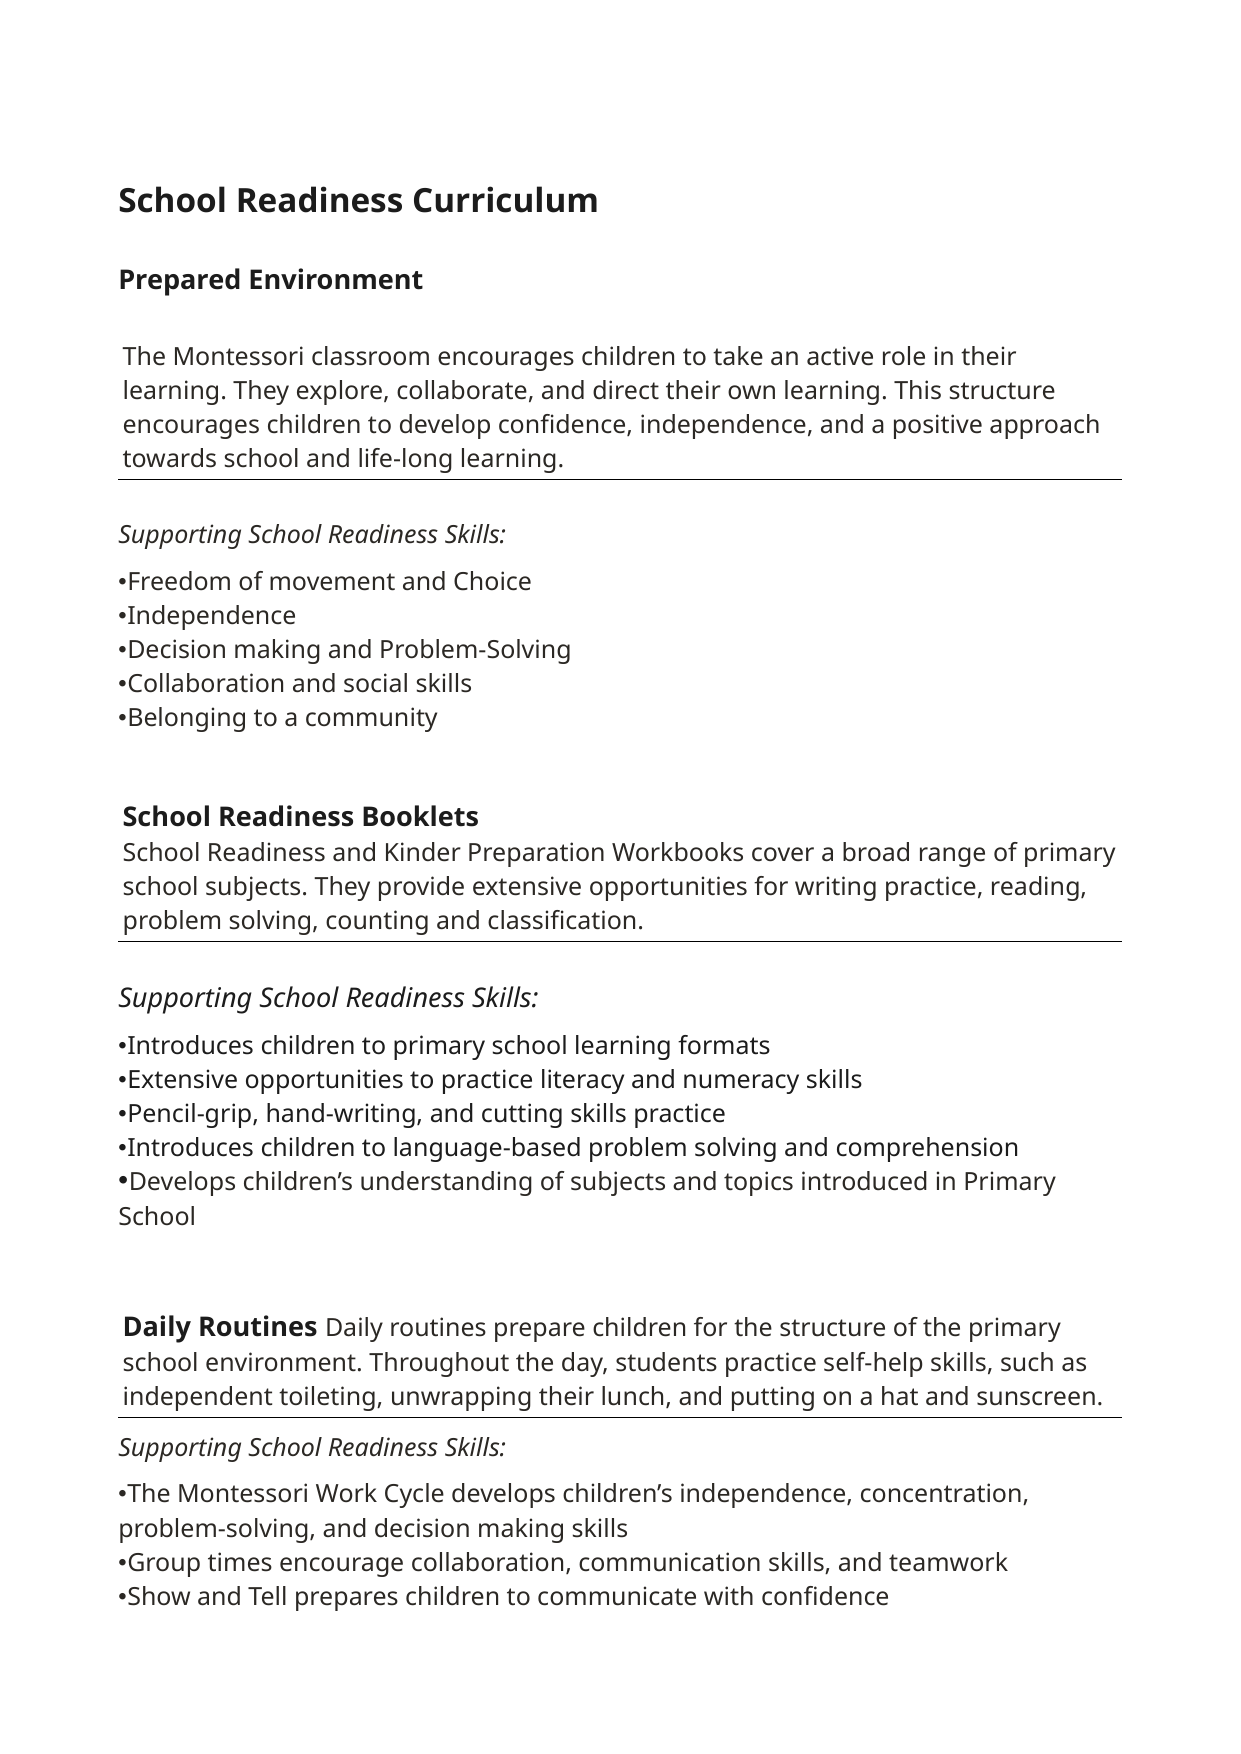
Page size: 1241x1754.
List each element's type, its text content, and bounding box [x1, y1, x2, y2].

list Introduces children to primary school learning formats [118, 1028, 1122, 1062]
list Freedom of movement and Choice [118, 564, 1122, 598]
list Decision making and Problem-Solving [118, 632, 1122, 666]
subtitle School Readiness Curriculum [118, 177, 1122, 223]
subtitle Supporting School Readiness Skills: [118, 517, 1122, 551]
subtitle Supporting School Readiness Skills: [118, 978, 1122, 1015]
subtitle Prepared Environment [118, 260, 1122, 297]
subtitle The Montessori classroom encourages children to take an active role in their learning. They explore, collaborate, and direct their own learning. This structure encourages children to develop confidence, independence, and a positive approach towards school and life-long learning. [118, 334, 1122, 479]
list Group times encourage collaboration, communication skills, and teamwork [118, 1544, 1122, 1578]
list Show and Tell prepares children to communicate with confidence [118, 1578, 1122, 1612]
list Independence [118, 598, 1122, 632]
list Belonging to a community [118, 700, 1122, 734]
list Develops children’s understanding of subjects and topics introduced in Primary School [118, 1164, 1122, 1232]
list Extensive opportunities to practice literacy and numeracy skills [118, 1062, 1122, 1096]
list Collaboration and social skills [118, 666, 1122, 700]
list The Montessori Work Cycle develops children’s independence, concentration, problem-solving, and decision making skills [118, 1476, 1122, 1544]
list Pencil-grip, hand-writing, and cutting skills practice [118, 1096, 1122, 1130]
subtitle School Readiness Booklets School Readiness and Kinder Preparation Workbooks cover a broad range of primary school subjects. They provide extensive opportunities for writing practice, reading, problem solving, counting and classification. [118, 793, 1122, 941]
subtitle Daily Routines Daily routines prepare children for the structure of the primary school environment. Throughout the day, students practice self-help skills, such as independent toileting, unwrapping their lunch, and putting on a hat and sunscreen. [118, 1303, 1122, 1417]
list Introduces children to language-based problem solving and comprehension [118, 1130, 1122, 1164]
text Supporting School Readiness Skills: [118, 1429, 1122, 1464]
